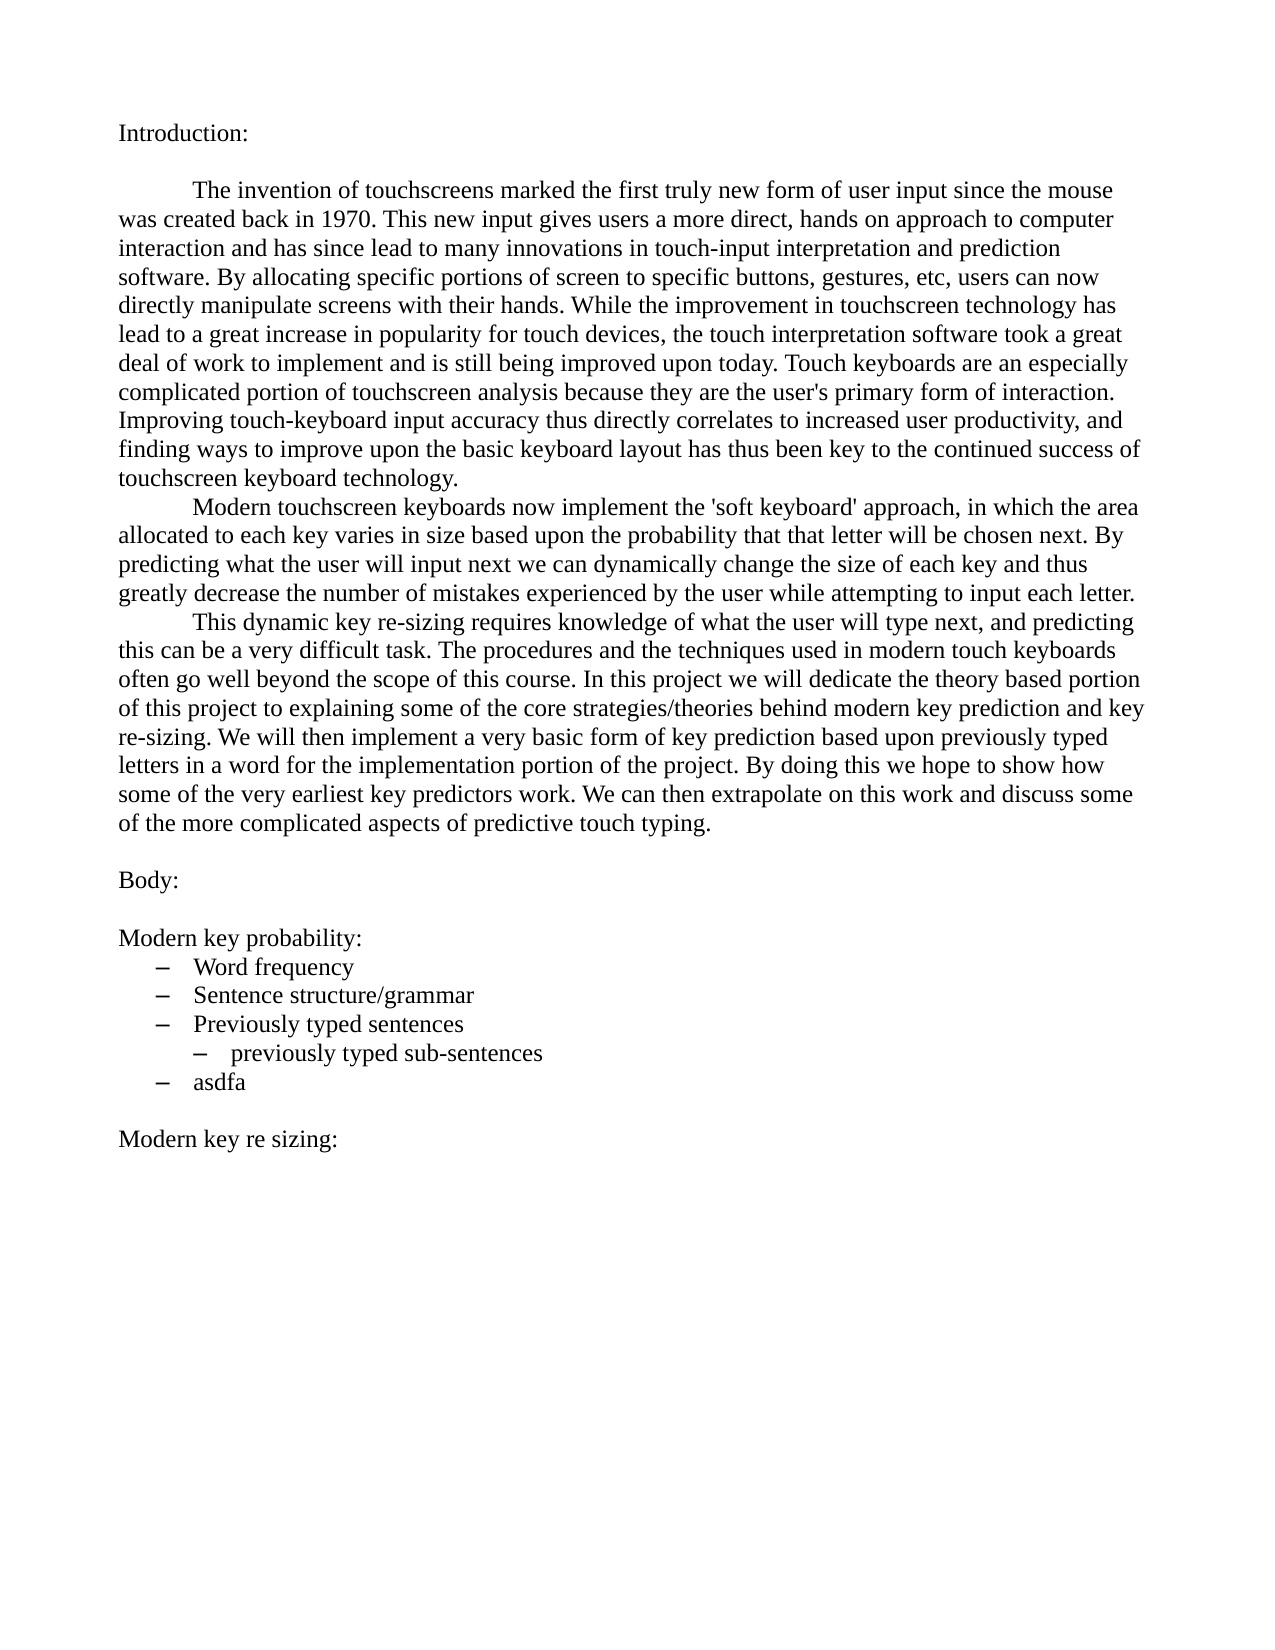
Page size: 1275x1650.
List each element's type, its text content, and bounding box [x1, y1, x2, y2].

text Modern key probability: [118, 923, 1157, 952]
list Word frequency [156, 952, 1157, 981]
text Modern key re sizing: [118, 1124, 1157, 1153]
list Sentence structure/grammar [156, 981, 1157, 1009]
list Previously typed sentences [156, 1009, 1157, 1038]
text Body: [118, 866, 1157, 894]
list previously typed sub-sentences [193, 1038, 1157, 1067]
text The invention of touchscreens marked the first truly new form of user input since the mouse was created back in 1970. This new input gives users a more direct, hands on approach to computer interaction and has since lead to many innovations in touch-input interpretation and prediction software. By allocating specific portions of screen to specific buttons, gestures, etc, users can now directly manipulate screens with their hands. While the improvement in touchscreen technology has lead to a great increase in popularity for touch devices, the touch interpretation software took a great deal of work to implement and is still being improved upon today. Touch keyboards are an especially complicated portion of touchscreen analysis because they are the user's primary form of interaction. Improving touch-keyboard input accuracy thus directly correlates to increased user productivity, and finding ways to improve upon the basic keyboard layout has thus been key to the continued success of touchscreen keyboard technology. [118, 176, 1157, 492]
text This dynamic key re-sizing requires knowledge of what the user will type next, and predicting this can be a very difficult task. The procedures and the techniques used in modern touch keyboards often go well beyond the scope of this course. In this project we will dedicate the theory based portion of this project to explaining some of the core strategies/theories behind modern key prediction and key re-sizing. We will then implement a very basic form of key prediction based upon previously typed letters in a word for the implementation portion of the project. By doing this we hope to show how some of the very earliest key predictors work. We can then extrapolate on this work and discuss some of the more complicated aspects of predictive touch typing. [118, 607, 1157, 837]
text Introduction: [118, 118, 1157, 147]
list asdfa [156, 1067, 1157, 1096]
text Modern touchscreen keyboards now implement the 'soft keyboard' approach, in which the area allocated to each key varies in size based upon the probability that that letter will be chosen next. By predicting what the user will input next we can dynamically change the size of each key and thus greatly decrease the number of mistakes experienced by the user while attempting to input each letter. [118, 492, 1157, 607]
